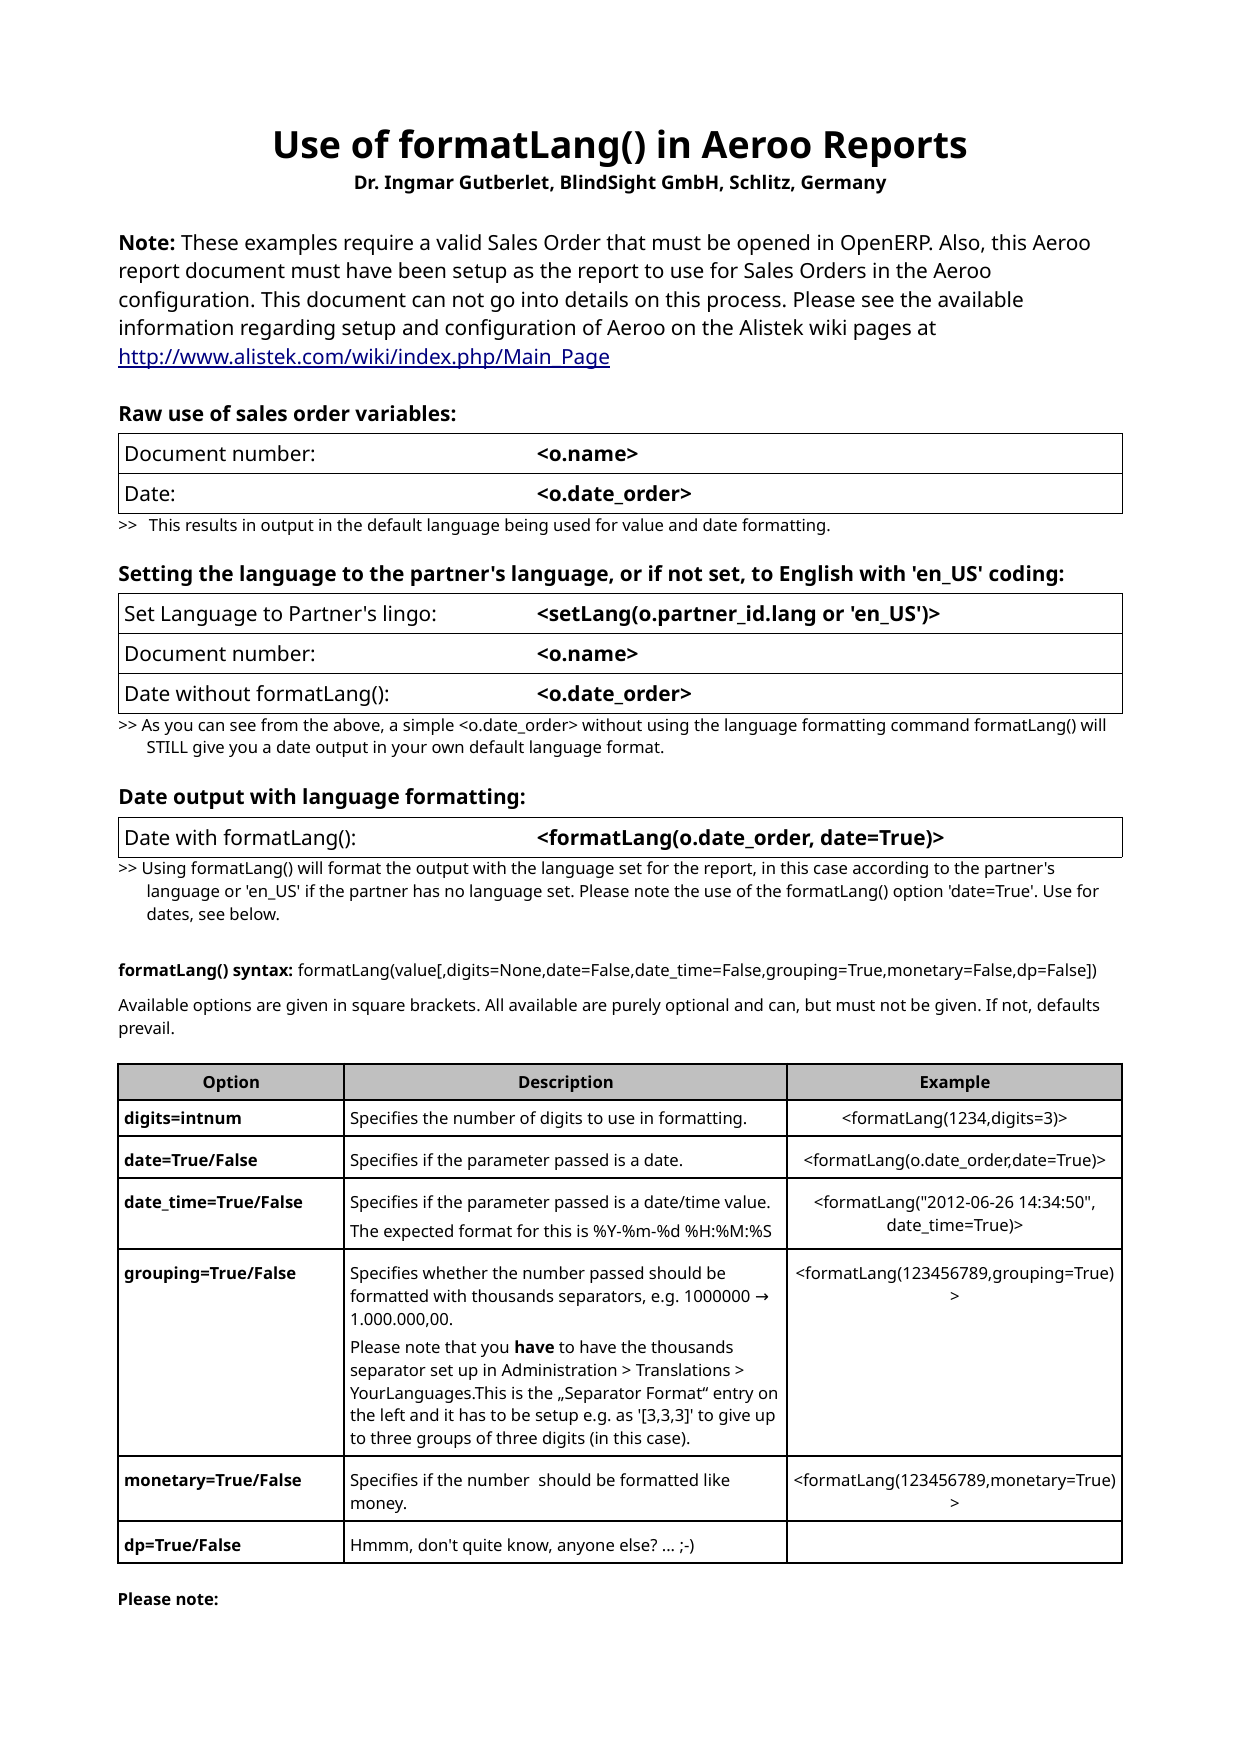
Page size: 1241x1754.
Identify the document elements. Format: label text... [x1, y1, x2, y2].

text Date output with language formatting: [118, 782, 1122, 811]
table_cell monetary=True/False [119, 1457, 343, 1520]
table_cell Specifies if the parameter passed is a date. [345, 1137, 786, 1177]
table_header Document number: <o.name> [119, 634, 1122, 673]
text >> This results in output in the default language being used for value and date formatting. [118, 514, 1122, 536]
table_cell Date: <o.date_order> [119, 474, 1122, 513]
table_header Document number: <o.name> [119, 434, 1122, 473]
text Setting the language to the partner's language, or if not set, to English with 'en_US' coding: [118, 559, 1122, 587]
table_cell date_time=True/False [119, 1179, 343, 1248]
table_cell [788, 1522, 1121, 1562]
table_cell <formatLang(o.date_order,date=True)> [788, 1137, 1121, 1177]
table_cell digits=intnum [119, 1101, 343, 1135]
table_cell Specifies if the number should be formatted like money. [345, 1457, 786, 1520]
text Please note: [117, 1588, 1122, 1611]
table_cell <formatLang("2012-06-26 14:34:50", date_time=True)> [788, 1179, 1121, 1248]
table_header Option [119, 1065, 343, 1099]
table_cell <formatLang(123456789,monetary=True)> [788, 1457, 1121, 1520]
table_cell date=True/False [119, 1137, 343, 1177]
text Available options are given in square brackets. All available are purely optional and can, but must not be given. If not, defaults prevail. [118, 993, 1122, 1039]
table_header Description [345, 1065, 786, 1099]
text >> Using formatLang() will format the output with the language set for the report, in this case according to the partner's language or 'en_US' if the partner has no language set. Please note the use of the formatLang() option 'date=True'. Use for dates, see below. [118, 858, 1122, 925]
table_cell grouping=True/False [119, 1250, 343, 1455]
text Raw use of sales order variables: [118, 399, 1122, 427]
text >> As you can see from the above, a simple <o.date_order> without using the language formatting command formatLang() will STILL give you a date output in your own default language format. [118, 714, 1122, 759]
table_cell Date without formatLang(): <o.date_order> [119, 674, 1122, 713]
table_cell <formatLang(1234,digits=3)> [788, 1101, 1121, 1135]
table_cell dp=True/False [119, 1522, 343, 1562]
table_cell Hmmm, don't quite know, anyone else? ... ;-) [345, 1522, 786, 1562]
table_cell Specifies if the parameter passed is a date/time value. The expected format for this is %Y-%m-%d %H:%M:%S [345, 1179, 786, 1248]
table_cell Specifies whether the number passed should be formatted with thousands separators, e.g. 1000000 → 1.000.000,00. Please note that you have to have the thousands separator set up in Administration > Translations > YourLanguages.This is the „Separator Format“ entry on the left and it has to be setup e.g. as '[3,3,3]' to give up to three groups of three digits (in this case). [345, 1250, 786, 1455]
text Dr. Ingmar Gutberlet, BlindSight GmbH, Schlitz, Germany [118, 169, 1122, 195]
table_header Date with formatLang(): <formatLang(o.date_order, date=True)> [119, 818, 1122, 857]
table_header Set Language to Partner's lingo: <setLang(o.partner_id.lang or 'en_US')> [119, 594, 1122, 633]
text Use of formatLang() in Aeroo Reports [118, 118, 1122, 169]
table_cell Specifies the number of digits to use in formatting. [345, 1101, 786, 1135]
table_cell <formatLang(123456789,grouping=True)> [788, 1250, 1121, 1455]
text Note: These examples require a valid Sales Order that must be opened in OpenERP. Also, this Aeroo report document must have been setup as the report to use for Sales Orders in the Aeroo configuration. This document can not go into details on this process. Please see the available information regarding setup and configuration of Aeroo on the Alistek wiki pages at http://www.alistek.com/wiki/index.php/Main_Page [118, 228, 1122, 370]
text formatLang() syntax: formatLang(value[,digits=None,date=False,date_time=False,grouping=True,monetary=False,dp=False]) [118, 959, 1122, 982]
table_header Example [788, 1065, 1121, 1099]
